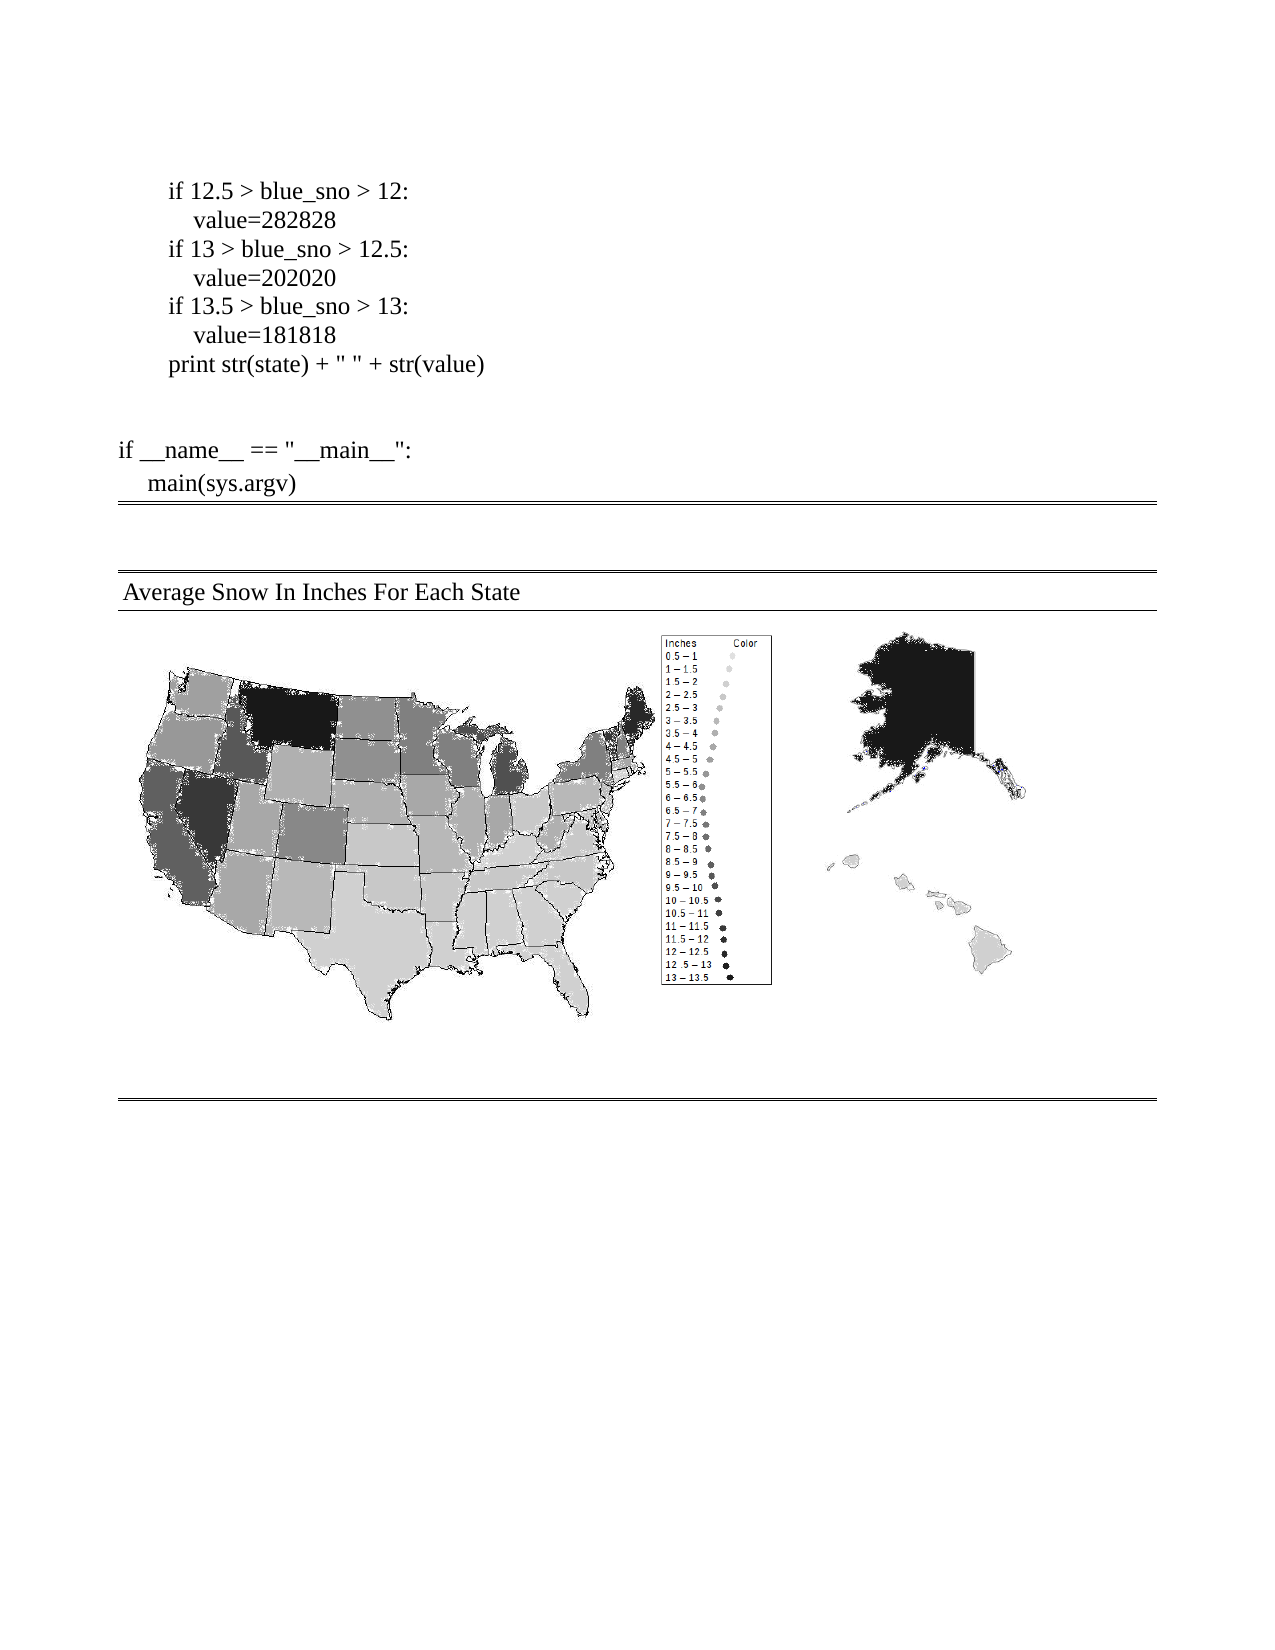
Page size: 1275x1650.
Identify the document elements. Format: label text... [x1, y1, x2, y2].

text value=282828 [118, 205, 1157, 234]
text if 13.5 > blue_sno > 13: [118, 291, 1157, 320]
text if 12.5 > blue_sno > 12: [118, 176, 1157, 205]
text if __name__ == "__main__": [118, 435, 1157, 464]
text value=181818 [118, 320, 1157, 349]
text Average Snow In Inches For Each State [118, 573, 1157, 610]
text print str(state) + " " + str(value) [118, 349, 1157, 378]
text if 13 > blue_sno > 12.5: [118, 234, 1157, 263]
picture [118, 612, 1157, 1065]
text value=202020 [118, 263, 1157, 291]
text main(sys.argv) [118, 464, 1157, 501]
